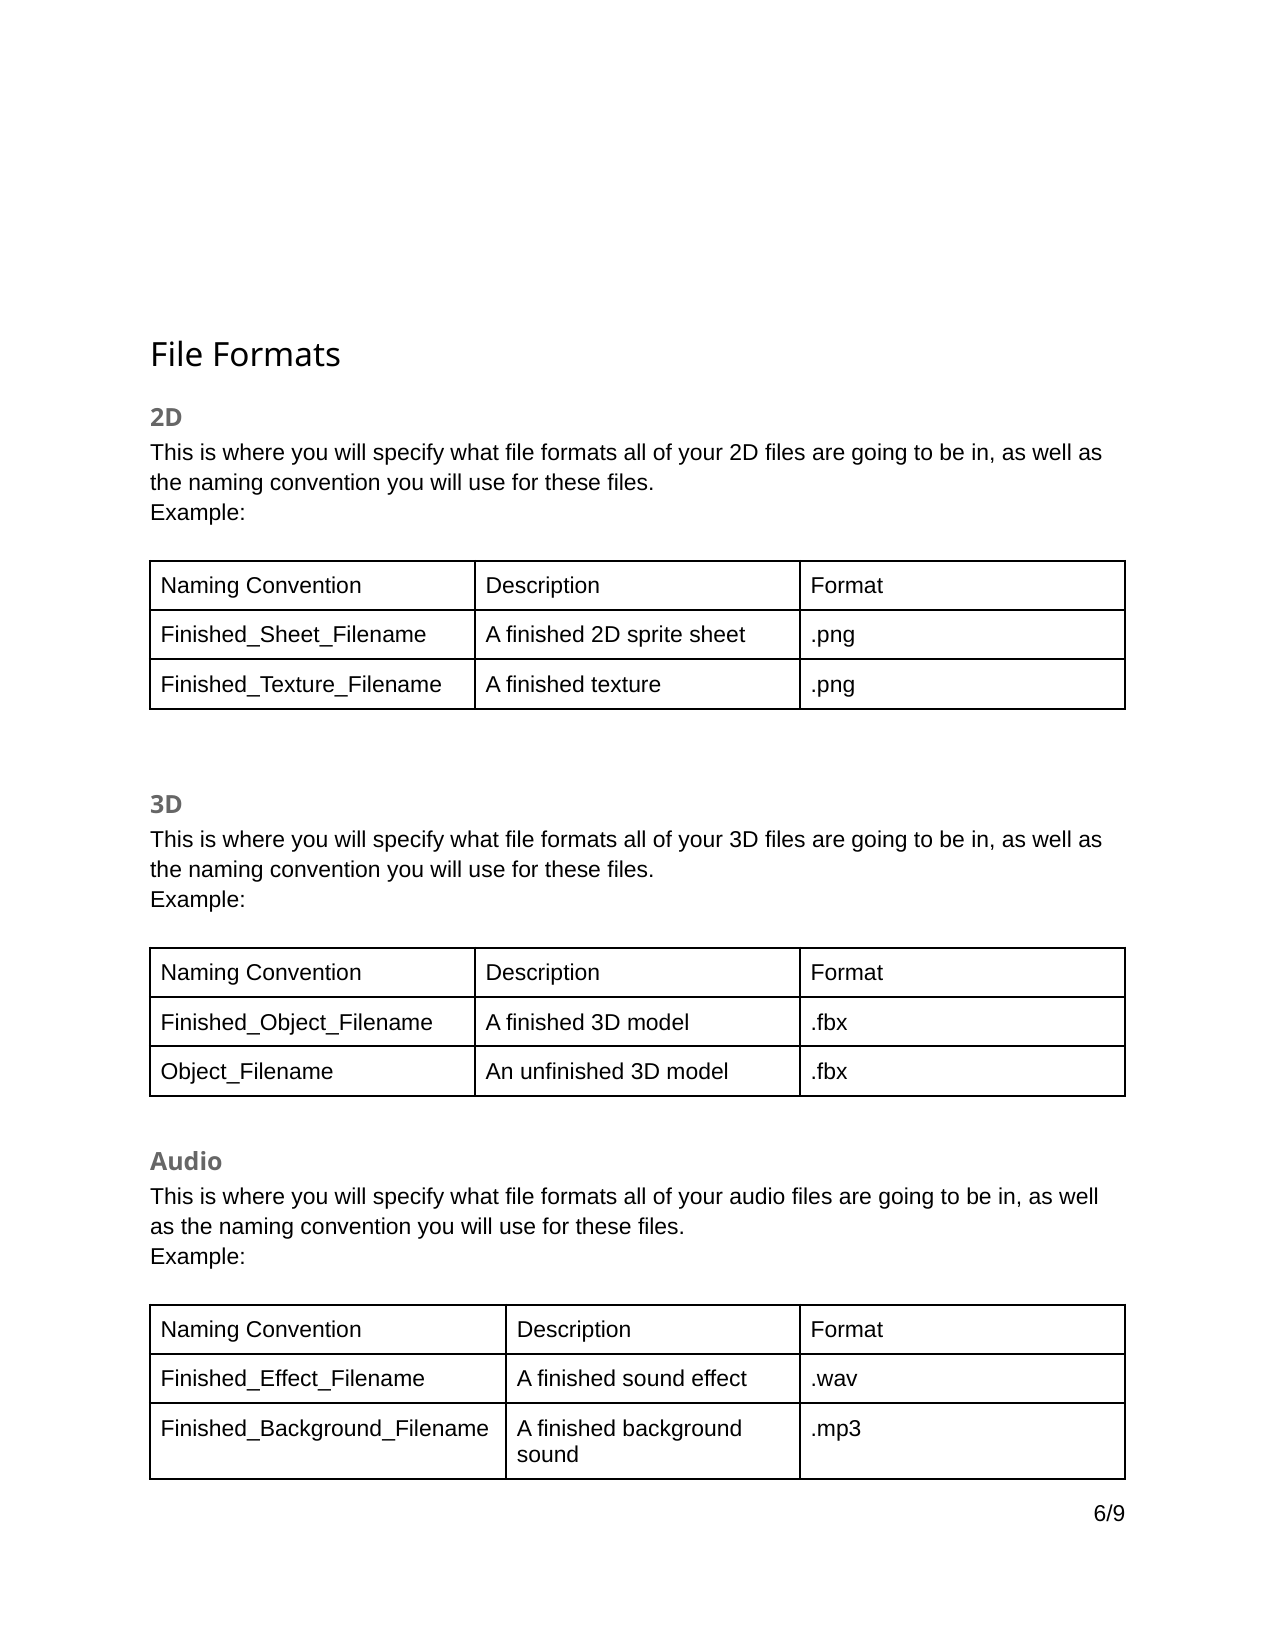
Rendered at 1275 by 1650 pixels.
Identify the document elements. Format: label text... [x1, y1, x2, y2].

table_cell .fbx [801, 1047, 1124, 1094]
table_cell Finished_Sheet_Filename [151, 611, 474, 658]
table_header Naming Convention [151, 949, 474, 996]
table_cell A finished background sound [507, 1404, 799, 1478]
table_cell .wav [801, 1355, 1124, 1402]
table_header Naming Convention [151, 562, 474, 609]
text This is where you will specify what file formats all of your 2D files are going to be in, as well as the naming convention you will use for these files. [150, 439, 1125, 495]
subtitle File Formats [150, 331, 1125, 376]
table_cell An unfinished 3D model [476, 1047, 799, 1094]
table_cell A finished 3D model [476, 998, 799, 1045]
table_header Naming Convention [151, 1306, 505, 1353]
table_header Description [476, 562, 799, 609]
table_cell Finished_Texture_Filename [151, 660, 474, 707]
table_cell .png [801, 660, 1124, 707]
text Example: [150, 886, 1125, 913]
subtitle Audio [150, 1143, 1125, 1177]
table_cell Finished_Effect_Filename [151, 1355, 505, 1402]
subtitle 2D [150, 400, 1125, 434]
table_header Description [507, 1306, 799, 1353]
table_cell A finished sound effect [507, 1355, 799, 1402]
table_header Format [801, 949, 1124, 996]
table_cell .mp3 [801, 1404, 1124, 1478]
table_cell A finished 2D sprite sheet [476, 611, 799, 658]
table_cell Object_Filename [151, 1047, 474, 1094]
text Example: [150, 499, 1125, 526]
text This is where you will specify what file formats all of your 3D files are going to be in, as well as the naming convention you will use for these files. [150, 826, 1125, 882]
table_cell Finished_Background_Filename [151, 1404, 505, 1478]
text Example: [150, 1243, 1125, 1269]
table_header Format [801, 1306, 1124, 1353]
subtitle 3D [150, 787, 1125, 821]
table_cell A finished texture [476, 660, 799, 707]
table_header Description [476, 949, 799, 996]
table_cell .png [801, 611, 1124, 658]
text This is where you will specify what file formats all of your audio files are going to be in, as well as the naming convention you will use for these files. [150, 1183, 1125, 1239]
table_cell .fbx [801, 998, 1124, 1045]
table_cell Finished_Object_Filename [151, 998, 474, 1045]
table_header Format [801, 562, 1124, 609]
